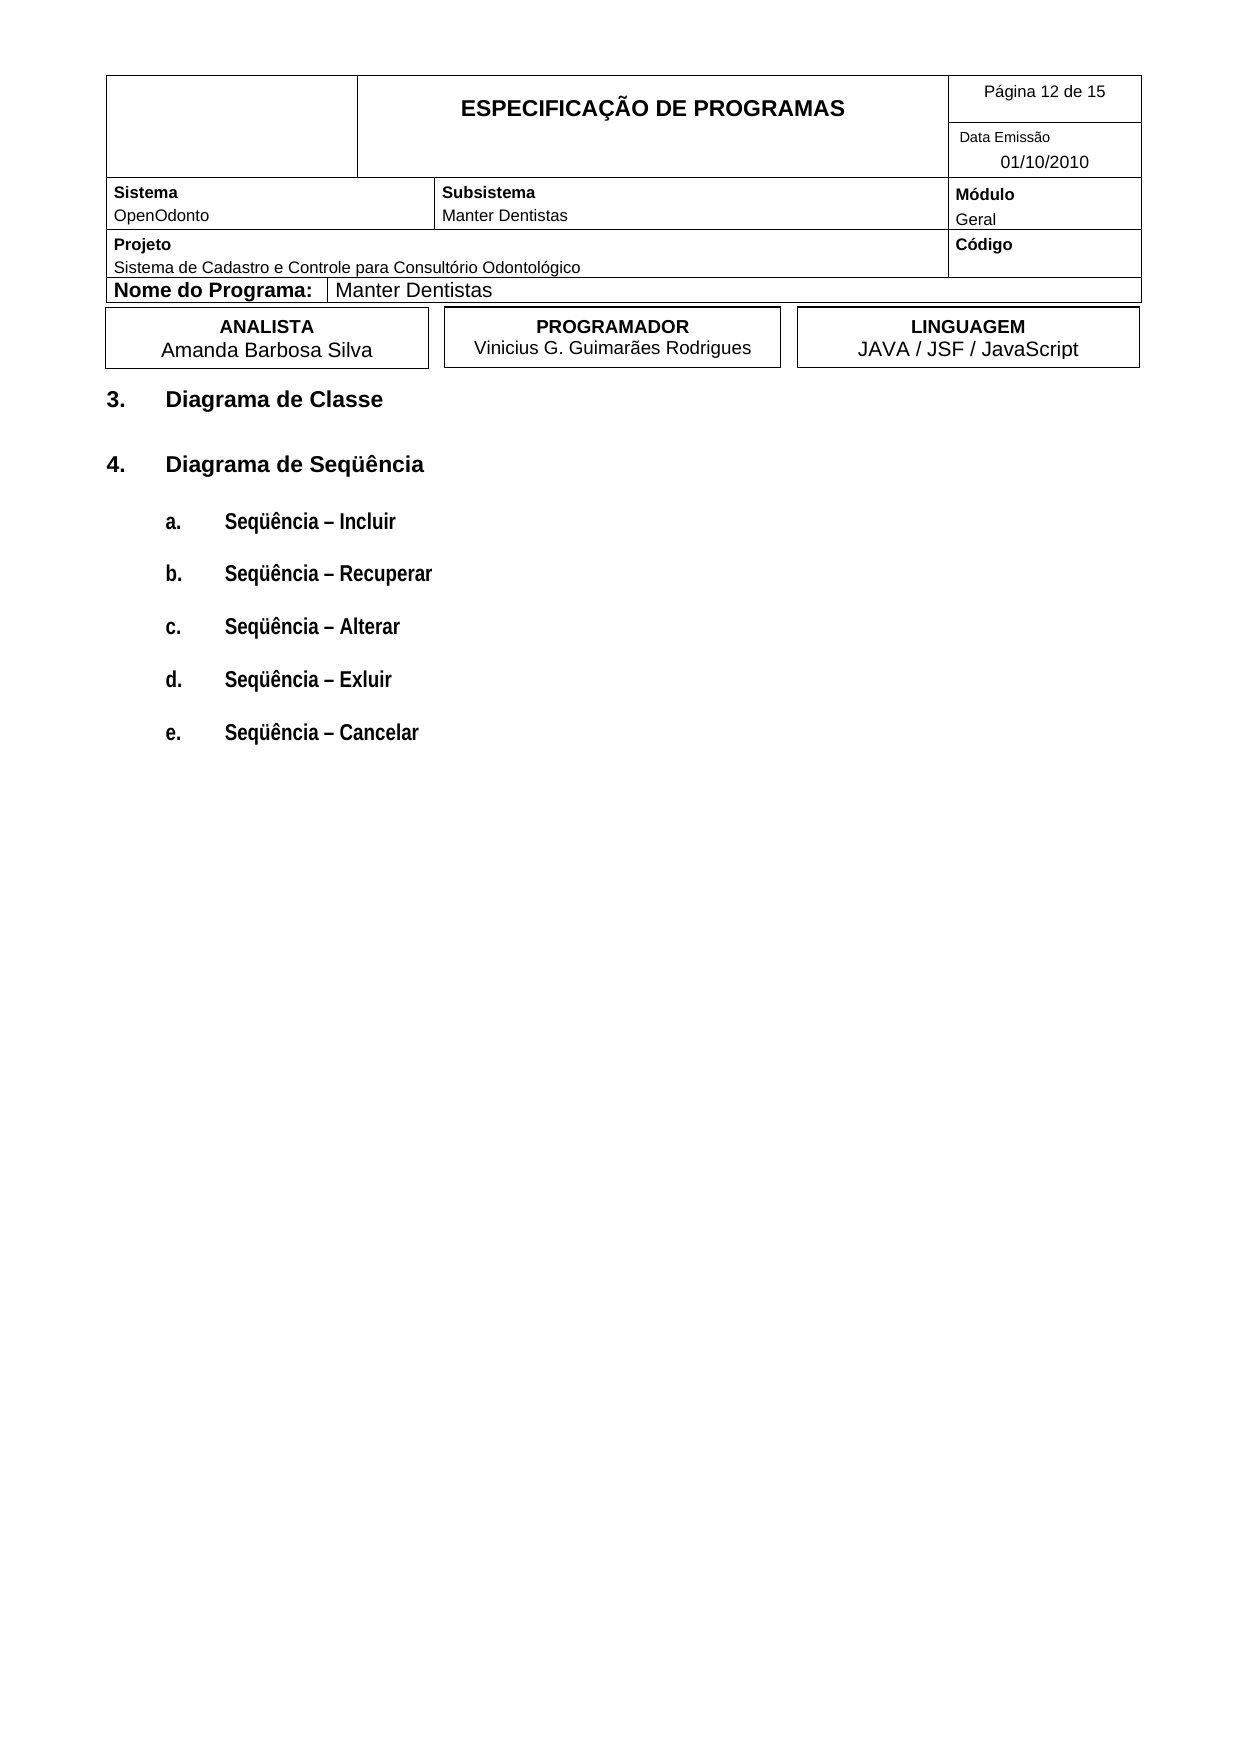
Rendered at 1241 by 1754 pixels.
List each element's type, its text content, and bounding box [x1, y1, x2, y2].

subtitle Seqüência – Cancelar [165, 718, 1151, 745]
subtitle Seqüência – Recuperar [165, 560, 1151, 587]
subtitle Seqüência – Incluir [165, 508, 1151, 534]
subtitle Diagrama de Classe [106, 386, 1151, 412]
subtitle Seqüência – Alterar [165, 613, 1151, 639]
subtitle Diagrama de Seqüência [106, 451, 1151, 477]
subtitle Seqüência – Exluir [165, 666, 1151, 692]
